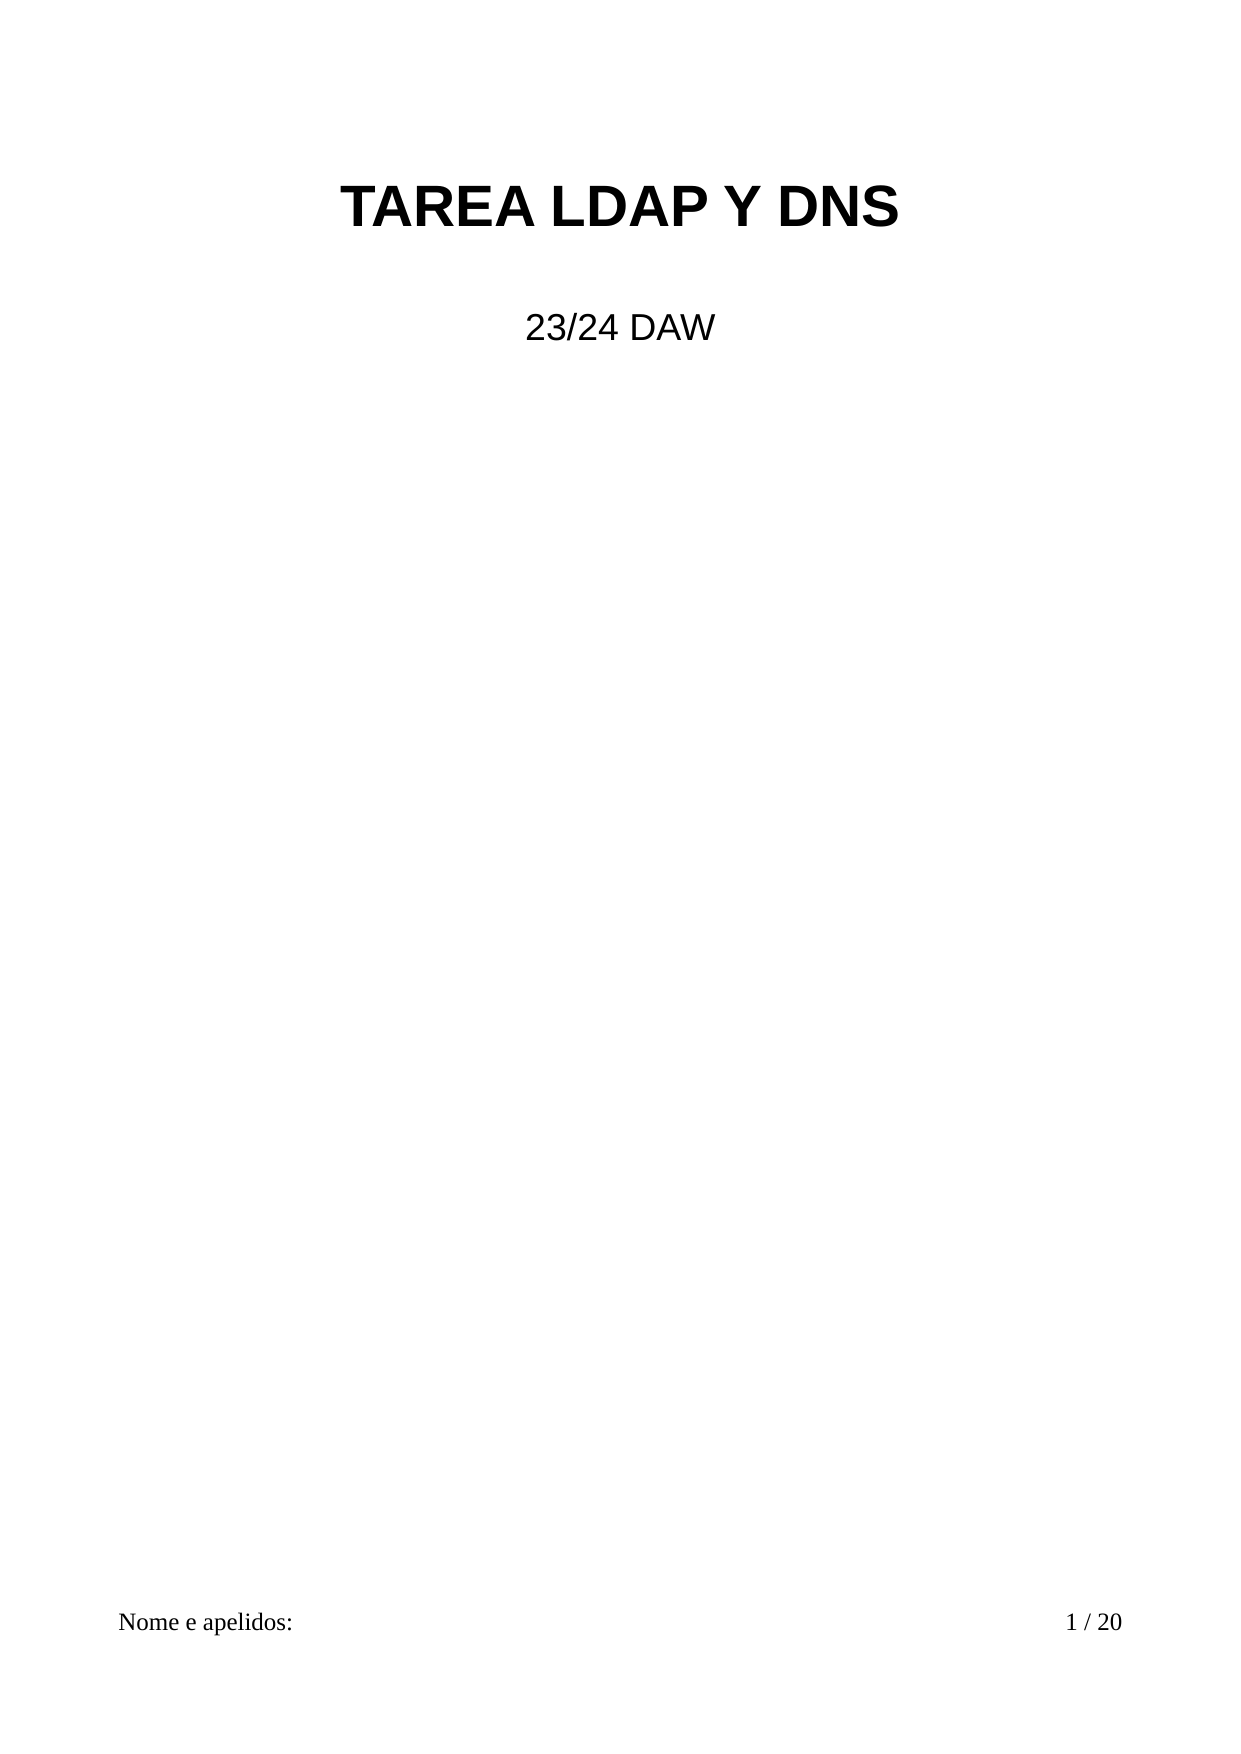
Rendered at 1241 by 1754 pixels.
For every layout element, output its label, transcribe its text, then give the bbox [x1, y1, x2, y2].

subtitle 23/24 DAW [118, 305, 1122, 348]
title TAREA LDAP Y DNS [118, 172, 1122, 239]
